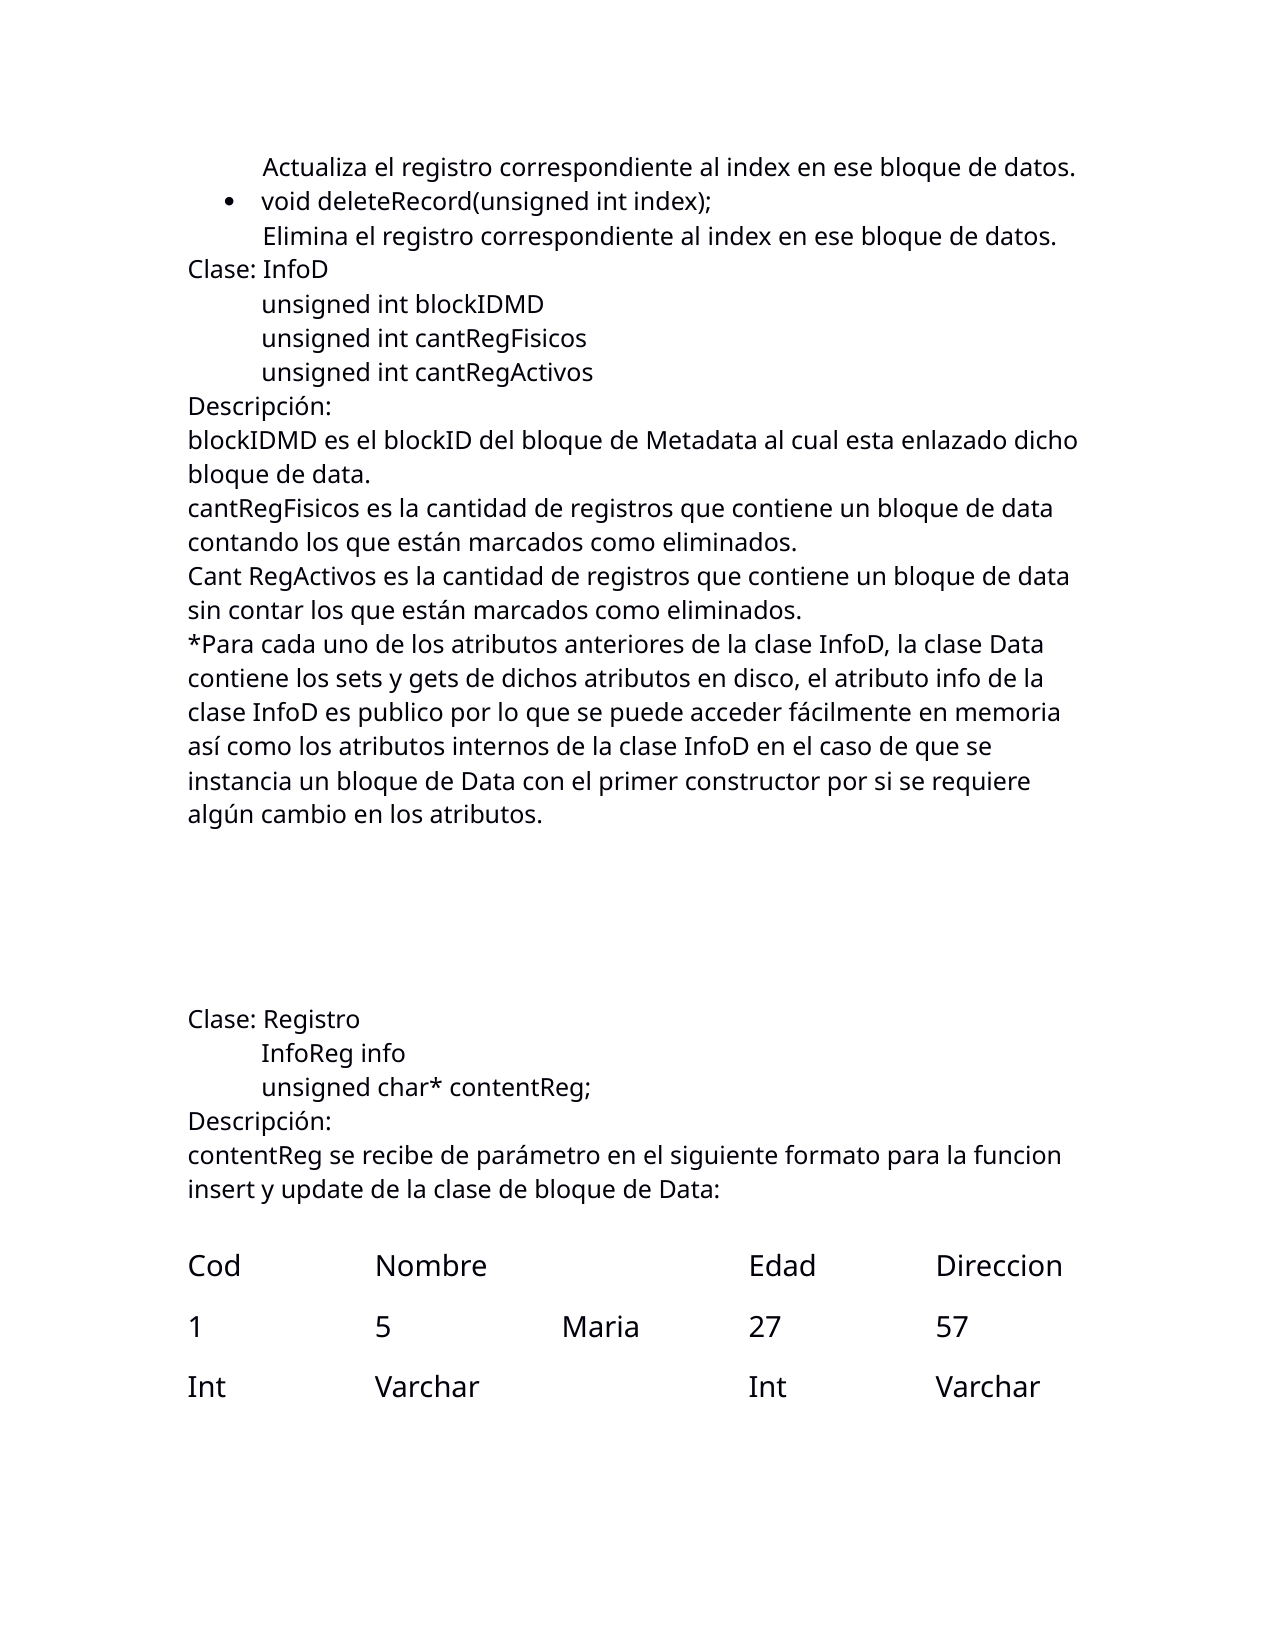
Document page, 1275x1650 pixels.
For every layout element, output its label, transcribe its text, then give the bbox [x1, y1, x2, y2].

list Elimina el registro correspondiente al index en ese bloque de datos. [262, 218, 1087, 252]
table_cell 1 [176, 1306, 363, 1367]
text unsigned char* contentReg; [187, 1070, 1087, 1104]
text unsigned int blockIDMD [187, 286, 1087, 320]
table_header Direccion [924, 1246, 1112, 1306]
table_cell 5 [363, 1306, 550, 1367]
text Clase: Registro [187, 1002, 1087, 1036]
table_cell Maria [550, 1306, 737, 1367]
text contentReg se recibe de parámetro en el siguiente formato para la funcion insert y update de la clase de bloque de Data: [187, 1138, 1087, 1206]
text unsigned int cantRegActivos [187, 354, 1087, 388]
text Descripción: [187, 388, 1087, 422]
table_cell Int [737, 1367, 924, 1427]
table_header Nombre [363, 1246, 737, 1306]
text Descripción: [187, 1104, 1087, 1138]
table_header Edad [737, 1246, 924, 1306]
text InfoReg info [187, 1036, 1087, 1070]
text blockIDMD es el blockID del bloque de Metadata al cual esta enlazado dicho bloque de data. [187, 422, 1087, 491]
text Clase: InfoD [187, 252, 1087, 286]
table_header Cod [176, 1246, 363, 1306]
table_cell 57 [924, 1306, 1112, 1367]
text unsigned int cantRegFisicos [187, 320, 1087, 354]
list void deleteRecord(unsigned int index); [225, 184, 1087, 218]
table_cell Varchar [363, 1367, 737, 1427]
table_cell Int [176, 1367, 363, 1427]
text Cant RegActivos es la cantidad de registros que contiene un bloque de data sin contar los que están marcados como eliminados. [187, 559, 1087, 627]
list Actualiza el registro correspondiente al index en ese bloque de datos. [262, 150, 1087, 184]
table_cell Varchar [924, 1367, 1112, 1427]
table_cell 27 [737, 1306, 924, 1367]
text cantRegFisicos es la cantidad de registros que contiene un bloque de data contando los que están marcados como eliminados. [187, 491, 1087, 559]
text *Para cada uno de los atributos anteriores de la clase InfoD, la clase Data contiene los sets y gets de dichos atributos en disco, el atributo info de la clase InfoD es publico por lo que se puede acceder fácilmente en memoria así como los atributos internos de la clase InfoD en el caso de que se instancia un bloque de Data con el primer constructor por si se requiere algún cambio en los atributos. [187, 627, 1087, 831]
